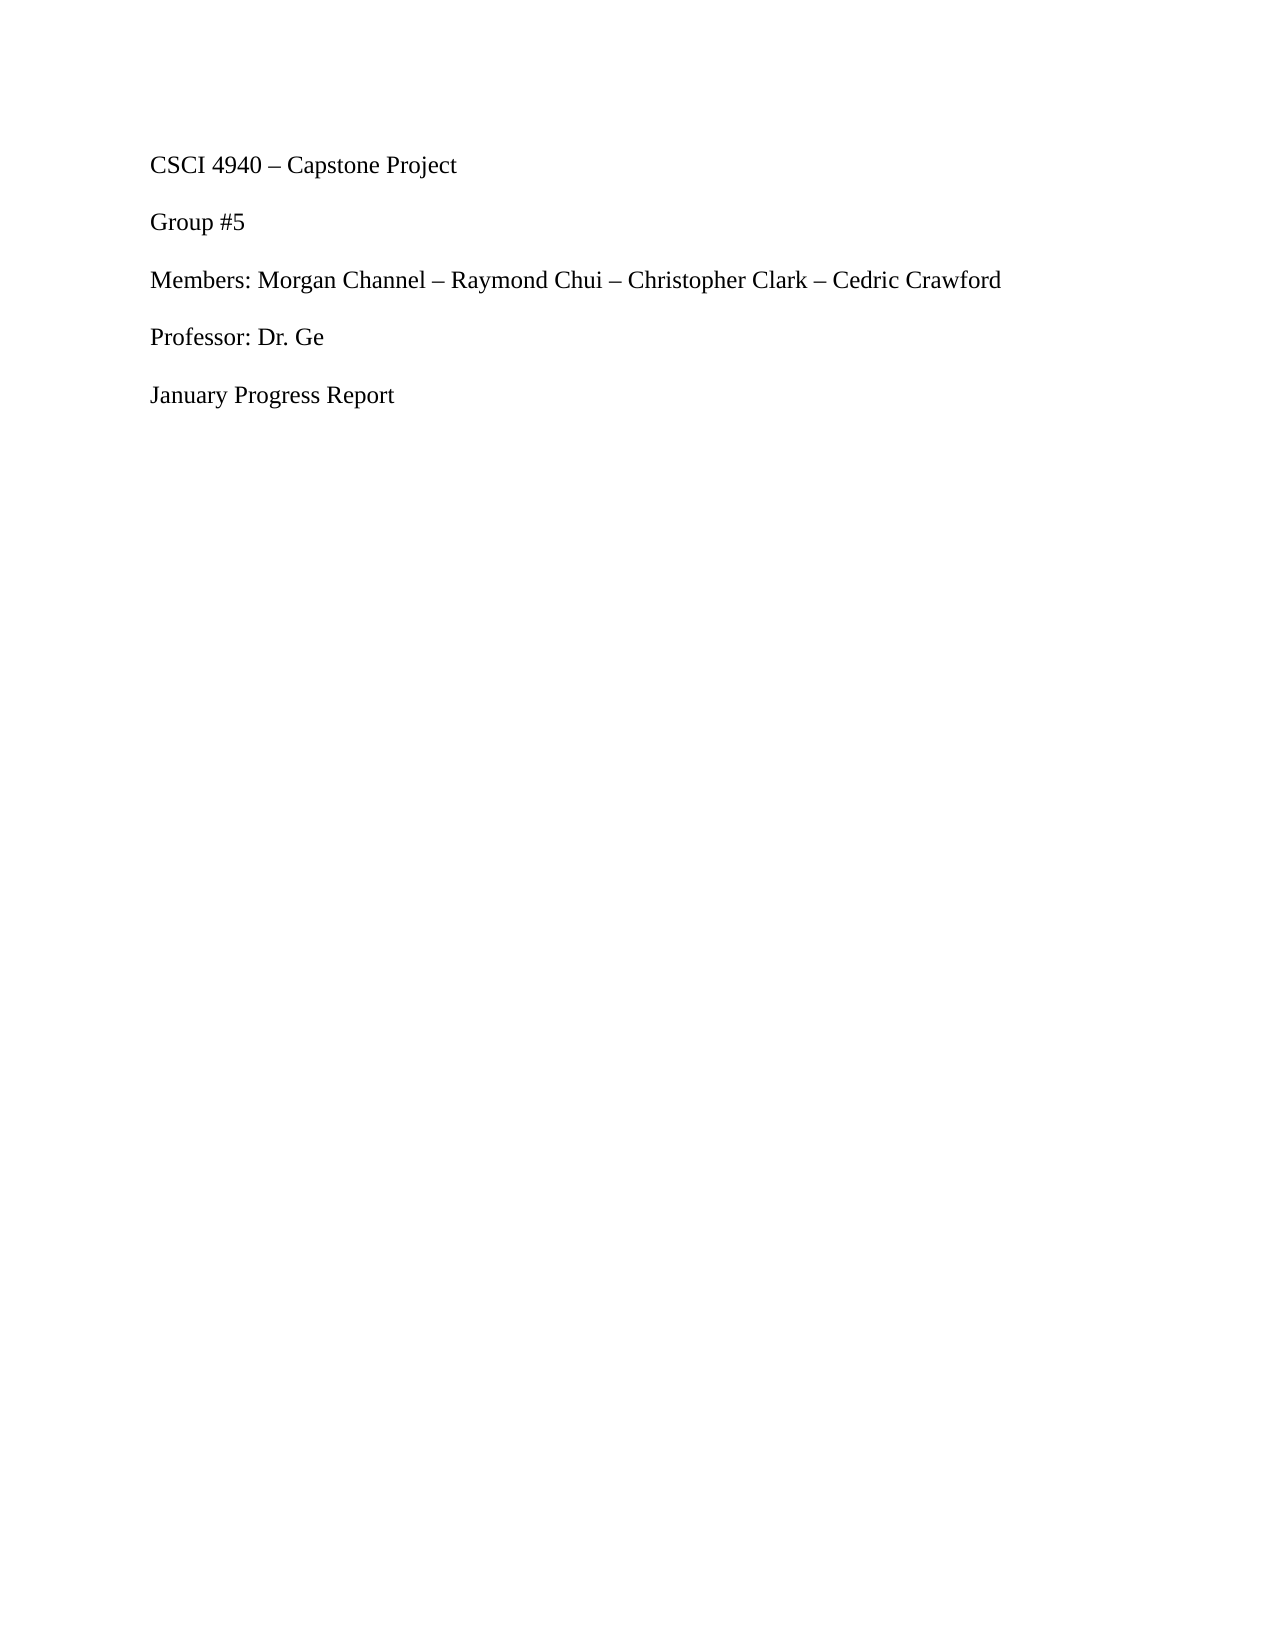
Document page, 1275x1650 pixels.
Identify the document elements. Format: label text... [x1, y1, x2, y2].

text Members: Morgan Channel – Raymond Chui – Christopher Clark – Cedric Crawford [150, 265, 1125, 294]
text January Progress Report [150, 380, 1125, 409]
text Professor: Dr. Ge [150, 322, 1125, 351]
text CSCI 4940 – Capstone Project [150, 150, 1125, 179]
text Group #5 [150, 207, 1125, 236]
